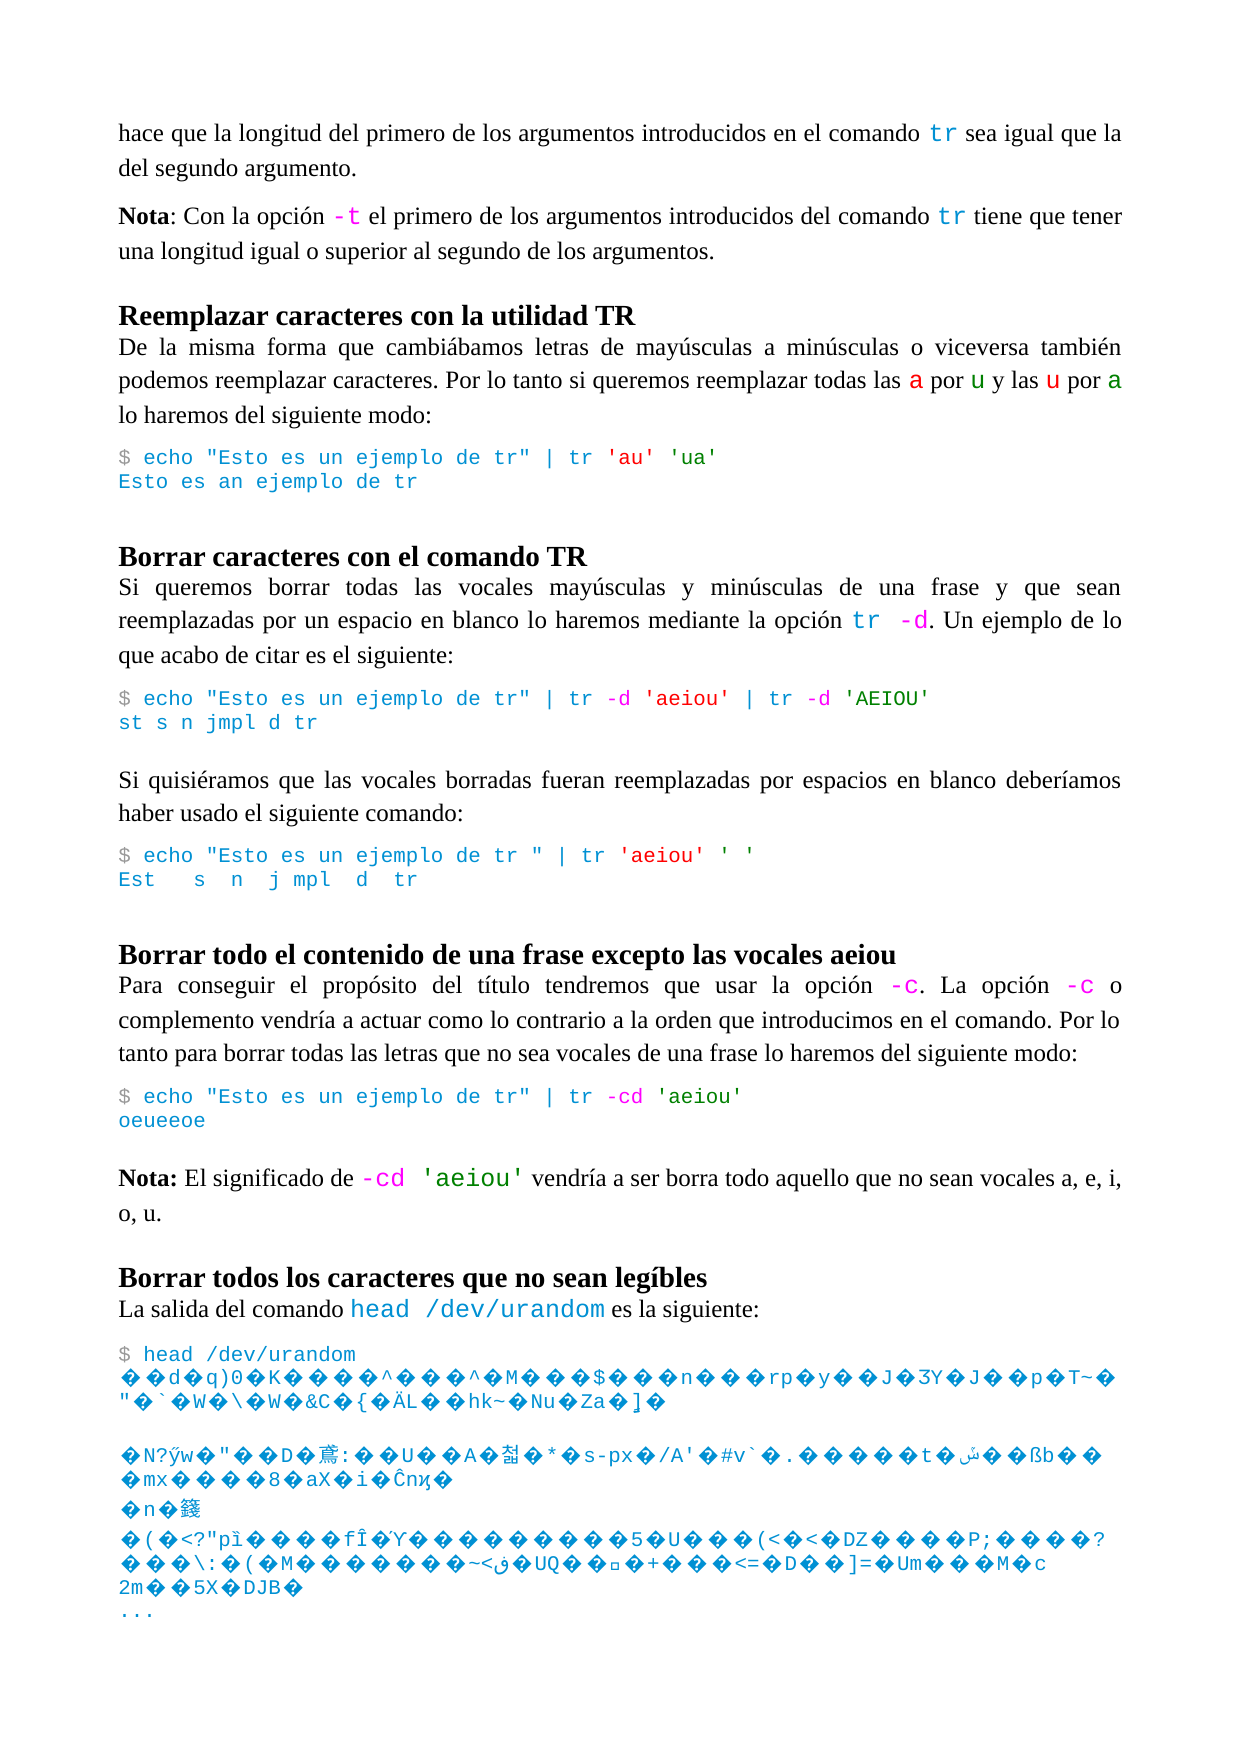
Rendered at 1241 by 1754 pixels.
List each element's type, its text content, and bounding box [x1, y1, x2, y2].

text Nota: Con la opción -t el primero de los argumentos introducidos del comando tr tiene que tener una longitud igual o superior al segundo de los argumentos. [118, 201, 1122, 265]
text La salida del comando head /dev/urandom es la siguiente: [118, 1294, 1122, 1324]
text st s n jmpl d tr [118, 712, 1122, 735]
text hace que la longitud del primero de los argumentos introducidos en el comando tr sea igual que la del segundo argumento. [118, 118, 1122, 182]
text �N?ӳw�"��D�鳶:��U��A�첣�*�s-px�/A'�#v`�.�����t�ݽ��ßb���mx����8�aX�i�Ĉnϗ� [118, 1414, 1122, 1492]
subtitle Reemplazar caracteres con la utilidad TR [118, 298, 1122, 332]
text ��d�q)0�K����^���^�M���$���n���rp�y��J�ӠY�J��p�T~�"�`�W�\�W�&C�{�ӒL��hk~�Nu�Za�ٍ]� [118, 1367, 1122, 1414]
text oeueeoe [118, 1110, 1122, 1133]
text $ echo "Esto es un ejemplo de tr " | tr 'aeiou' ' ' [118, 845, 1122, 869]
subtitle Borrar todos los caracteres que no sean legíbles [118, 1260, 1122, 1294]
text Para conseguir el propósito del título tendremos que usar la opción -c. La opción -c o complemento vendría a actuar como lo contrario a la orden que introducimos en el comando. Por lo tanto para borrar todas las letras que no sea vocales de una frase lo haremos del siguiente modo: [118, 970, 1122, 1067]
subtitle Borrar todo el contenido de una frase excepto las vocales aeiou [118, 937, 1122, 970]
text Nota: El significado de -cd 'aeiou' vendría a ser borra todo aquello que no sean vocales a, e, i, o, u. [118, 1163, 1122, 1227]
text 2m��5X�DJB� [118, 1577, 1122, 1600]
subtitle Borrar caracteres con el comando TR [118, 539, 1122, 572]
text De la misma forma que cambiábamos letras de mayúsculas a minúsculas o viceversa también podemos reemplazar caracteres. Por lo tanto si queremos reemplazar todas las a por u y las u por a lo haremos del siguiente modo: [118, 332, 1122, 428]
text Si queremos borrar todas las vocales mayúsculas y minúsculas de una frase y que sean reemplazadas por un espacio en blanco lo haremos mediante la opción tr -d. Un ejemplo de lo que acabo de citar es el siguiente: [118, 572, 1122, 669]
text $ echo "Esto es un ejemplo de tr" | tr 'au' 'ua' [118, 447, 1122, 471]
text $ head /dev/urandom [118, 1344, 1122, 1367]
text Esto es an ejemplo de tr [118, 471, 1122, 495]
text ... [118, 1600, 1122, 1624]
text Est s n j mpl d tr [118, 869, 1122, 893]
text $ echo "Esto es un ejemplo de tr" | tr -cd 'aeiou' [118, 1086, 1122, 1110]
text �n�籛�(�<?"pȉ����fȊ�ϓ���������5�U���(<�<�DZ����P;����?���\:�(�M�������~<ڧ�UQ��׽�+���<=�D��]=�Um���M�c [118, 1492, 1122, 1577]
text $ echo "Esto es un ejemplo de tr" | tr -d 'aeiou' | tr -d 'AEIOU' [118, 688, 1122, 712]
text Si quisiéramos que las vocales borradas fueran reemplazadas por espacios en blanco deberíamos haber usado el siguiente comando: [118, 765, 1122, 827]
